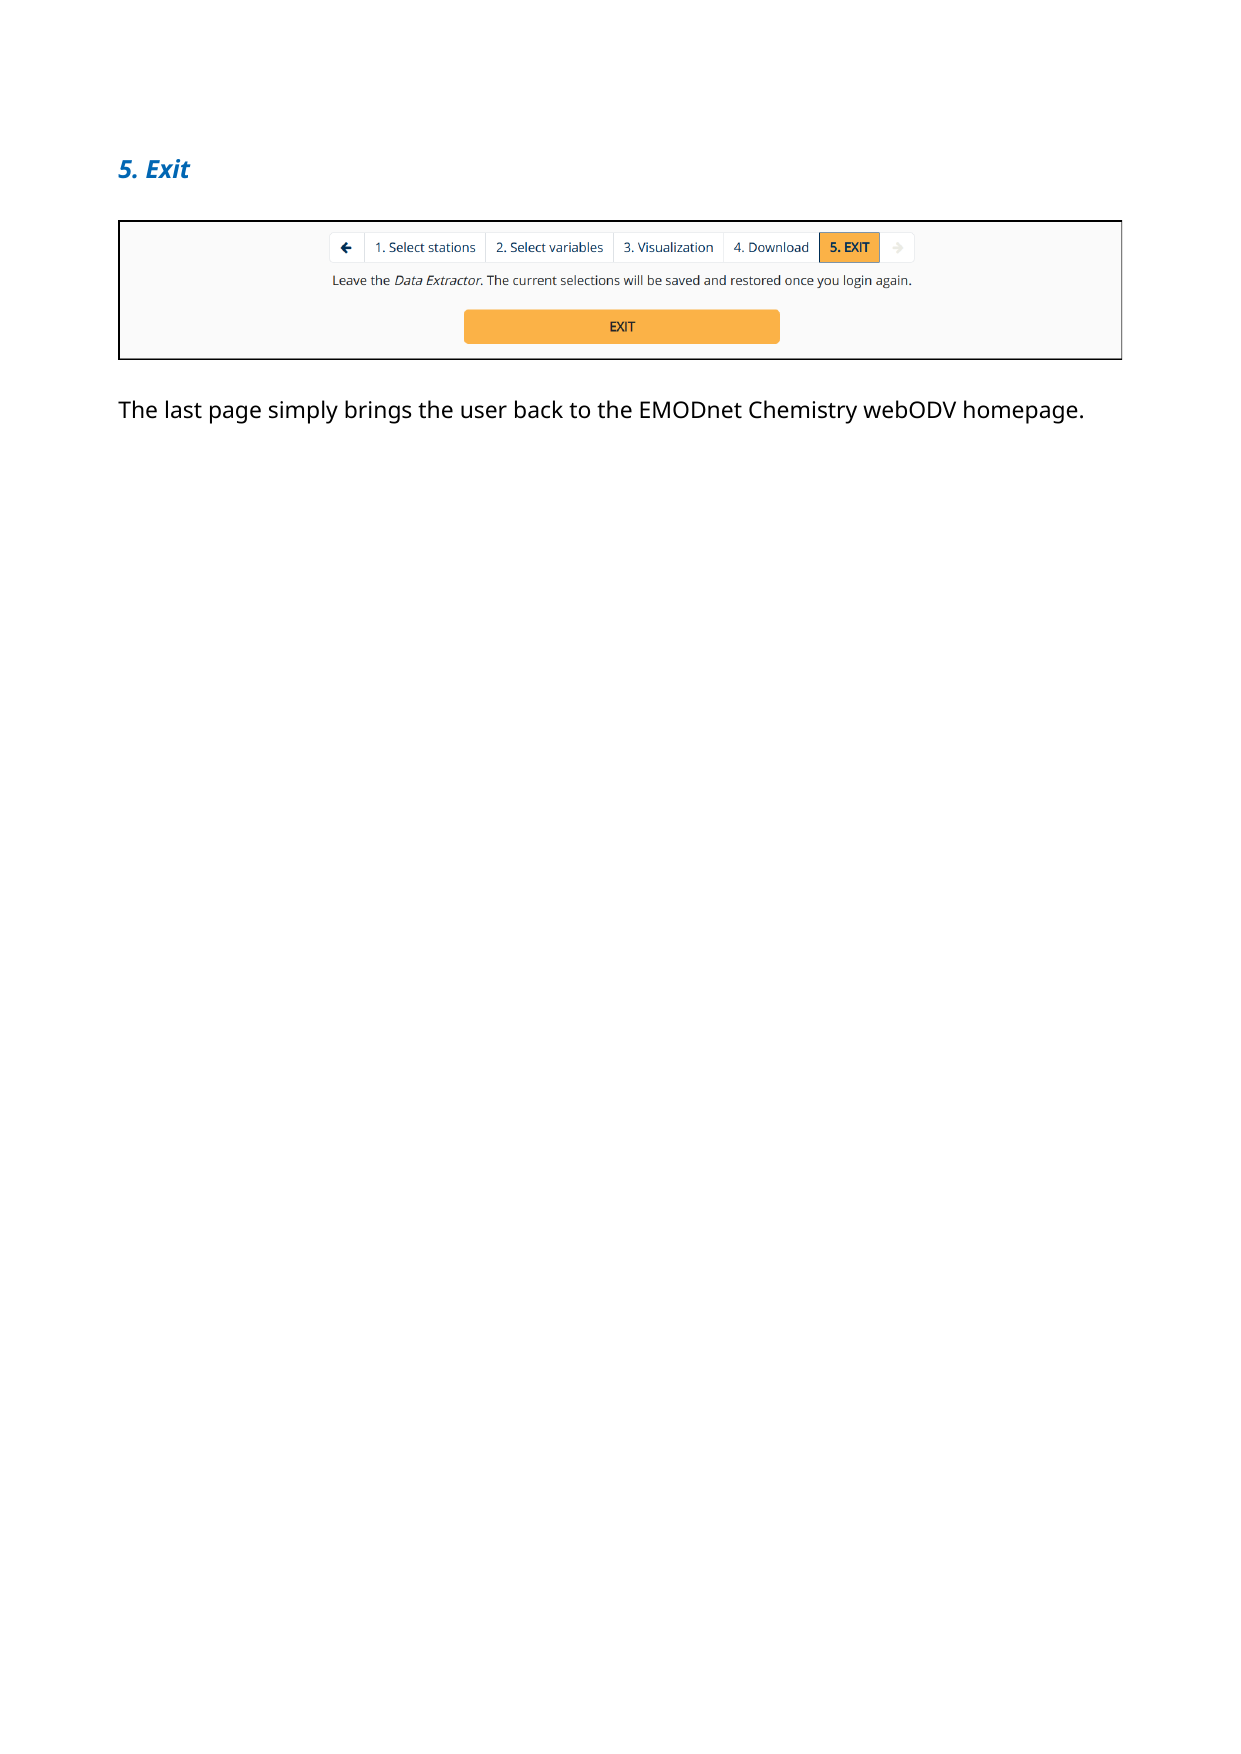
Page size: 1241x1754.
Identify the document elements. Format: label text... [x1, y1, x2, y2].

text 5. Exit [118, 152, 1122, 186]
picture [118, 220, 1123, 360]
text The last page simply brings the user back to the EMODnet Chemistry webODV homepage. [118, 394, 1122, 425]
